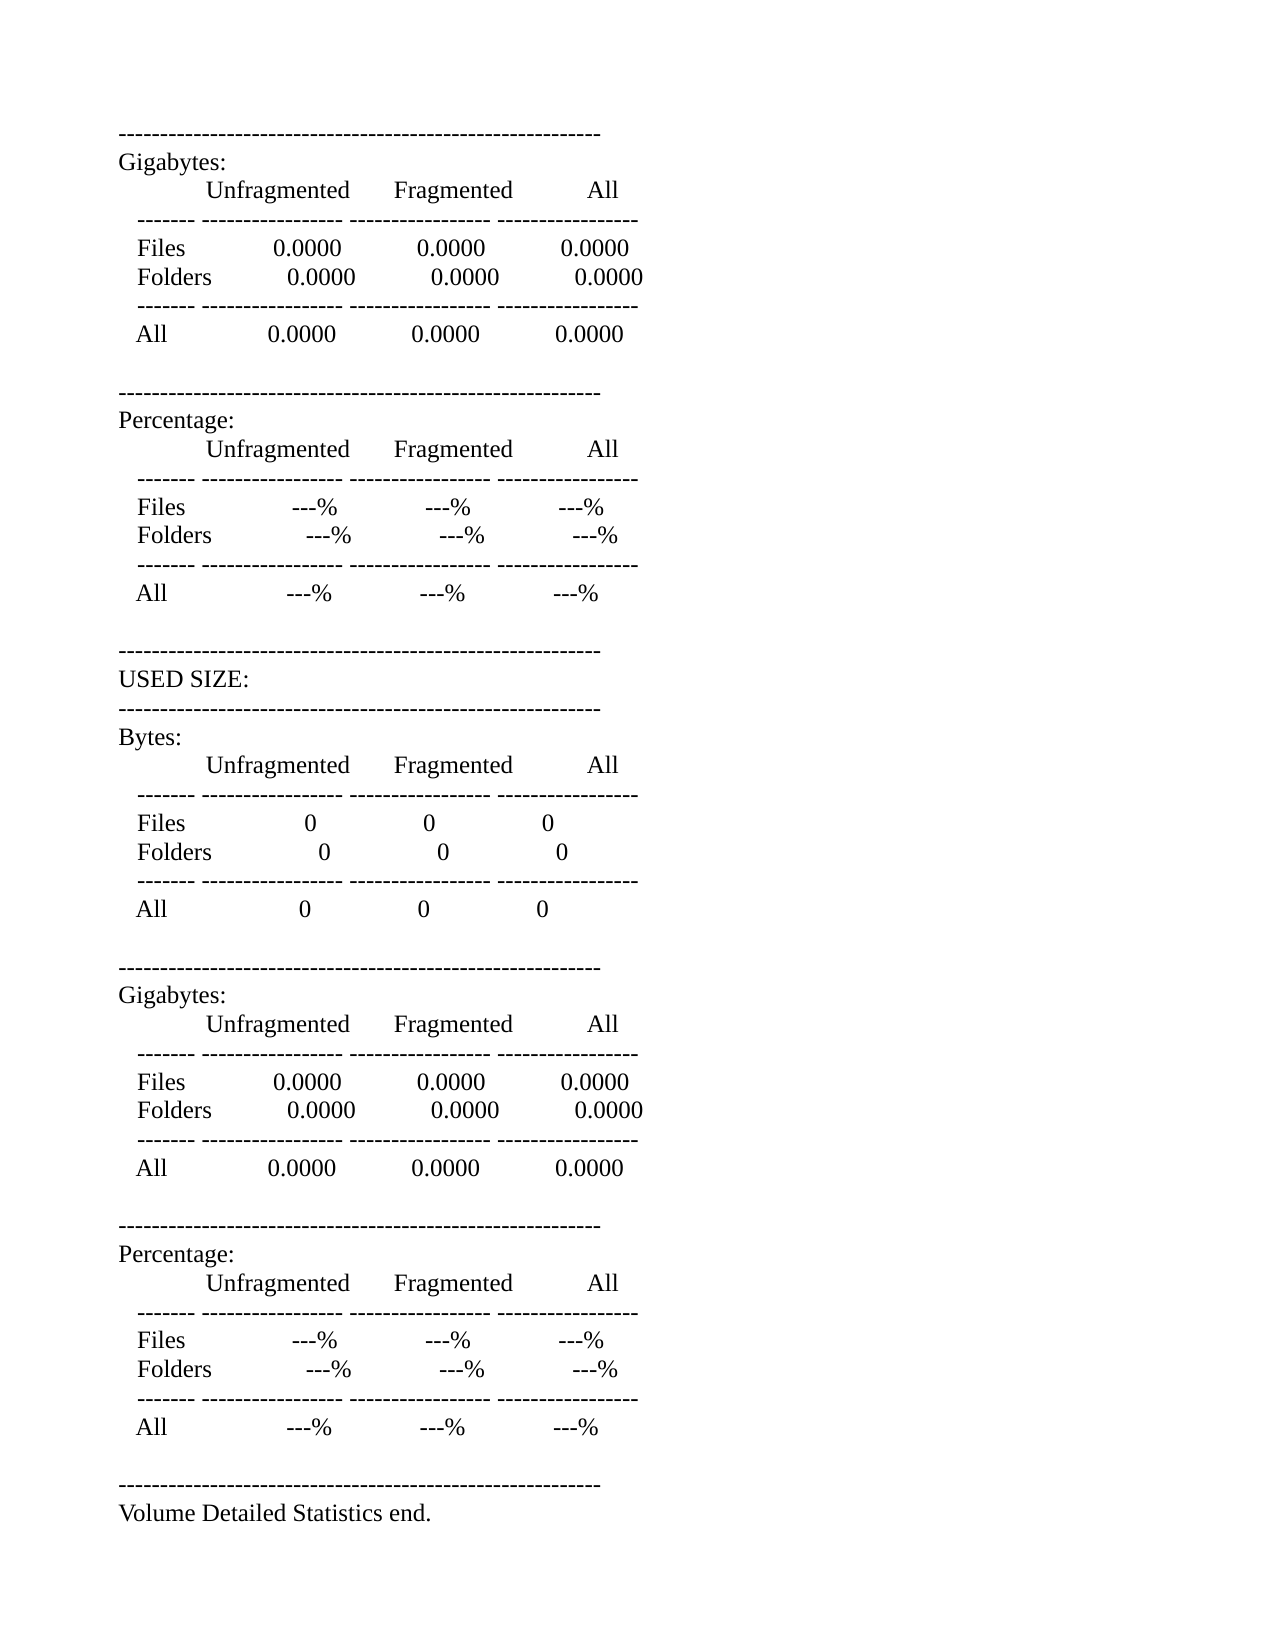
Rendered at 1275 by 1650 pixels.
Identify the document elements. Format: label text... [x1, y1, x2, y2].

text Folders 0.0000 0.0000 0.0000 [118, 262, 1157, 291]
text ---------------------------------------------------------- [118, 1211, 1157, 1239]
text ------- ----------------- ----------------- ----------------- [118, 1297, 1157, 1326]
text Percentage: [118, 1239, 1157, 1268]
text Volume Detailed Statistics end. [118, 1498, 1157, 1527]
text All 0 0 0 [118, 894, 1157, 923]
text ------- ----------------- ----------------- ----------------- [118, 1038, 1157, 1067]
text ------- ----------------- ----------------- ----------------- [118, 291, 1157, 319]
text Folders ---% ---% ---% [118, 521, 1157, 549]
text Unfragmented Fragmented All [118, 1268, 1157, 1297]
text Unfragmented Fragmented All [118, 176, 1157, 204]
text Folders 0 0 0 [118, 837, 1157, 866]
text ---------------------------------------------------------- [118, 1469, 1157, 1498]
text Files ---% ---% ---% [118, 1326, 1157, 1354]
text Unfragmented Fragmented All [118, 434, 1157, 463]
text ---------------------------------------------------------- [118, 636, 1157, 664]
text ------- ----------------- ----------------- ----------------- [118, 549, 1157, 578]
text ---------------------------------------------------------- [118, 693, 1157, 722]
text Gigabytes: [118, 981, 1157, 1009]
text ---------------------------------------------------------- [118, 377, 1157, 406]
text ------- ----------------- ----------------- ----------------- [118, 779, 1157, 808]
text Bytes: [118, 722, 1157, 751]
text Files 0.0000 0.0000 0.0000 [118, 1067, 1157, 1096]
text ------- ----------------- ----------------- ----------------- [118, 1383, 1157, 1412]
text All ---% ---% ---% [118, 578, 1157, 607]
text ---------------------------------------------------------- [118, 952, 1157, 981]
text All ---% ---% ---% [118, 1412, 1157, 1441]
text Unfragmented Fragmented All [118, 751, 1157, 779]
text ------- ----------------- ----------------- ----------------- [118, 204, 1157, 233]
text ---------------------------------------------------------- [118, 118, 1157, 147]
text USED SIZE: [118, 664, 1157, 693]
text Percentage: [118, 406, 1157, 434]
text Folders ---% ---% ---% [118, 1354, 1157, 1383]
text All 0.0000 0.0000 0.0000 [118, 319, 1157, 348]
text Files 0 0 0 [118, 808, 1157, 837]
text Gigabytes: [118, 147, 1157, 176]
text Unfragmented Fragmented All [118, 1009, 1157, 1038]
text ------- ----------------- ----------------- ----------------- [118, 866, 1157, 894]
text ------- ----------------- ----------------- ----------------- [118, 1124, 1157, 1153]
text Folders 0.0000 0.0000 0.0000 [118, 1096, 1157, 1124]
text Files 0.0000 0.0000 0.0000 [118, 233, 1157, 262]
text ------- ----------------- ----------------- ----------------- [118, 463, 1157, 492]
text Files ---% ---% ---% [118, 492, 1157, 521]
text All 0.0000 0.0000 0.0000 [118, 1153, 1157, 1182]
